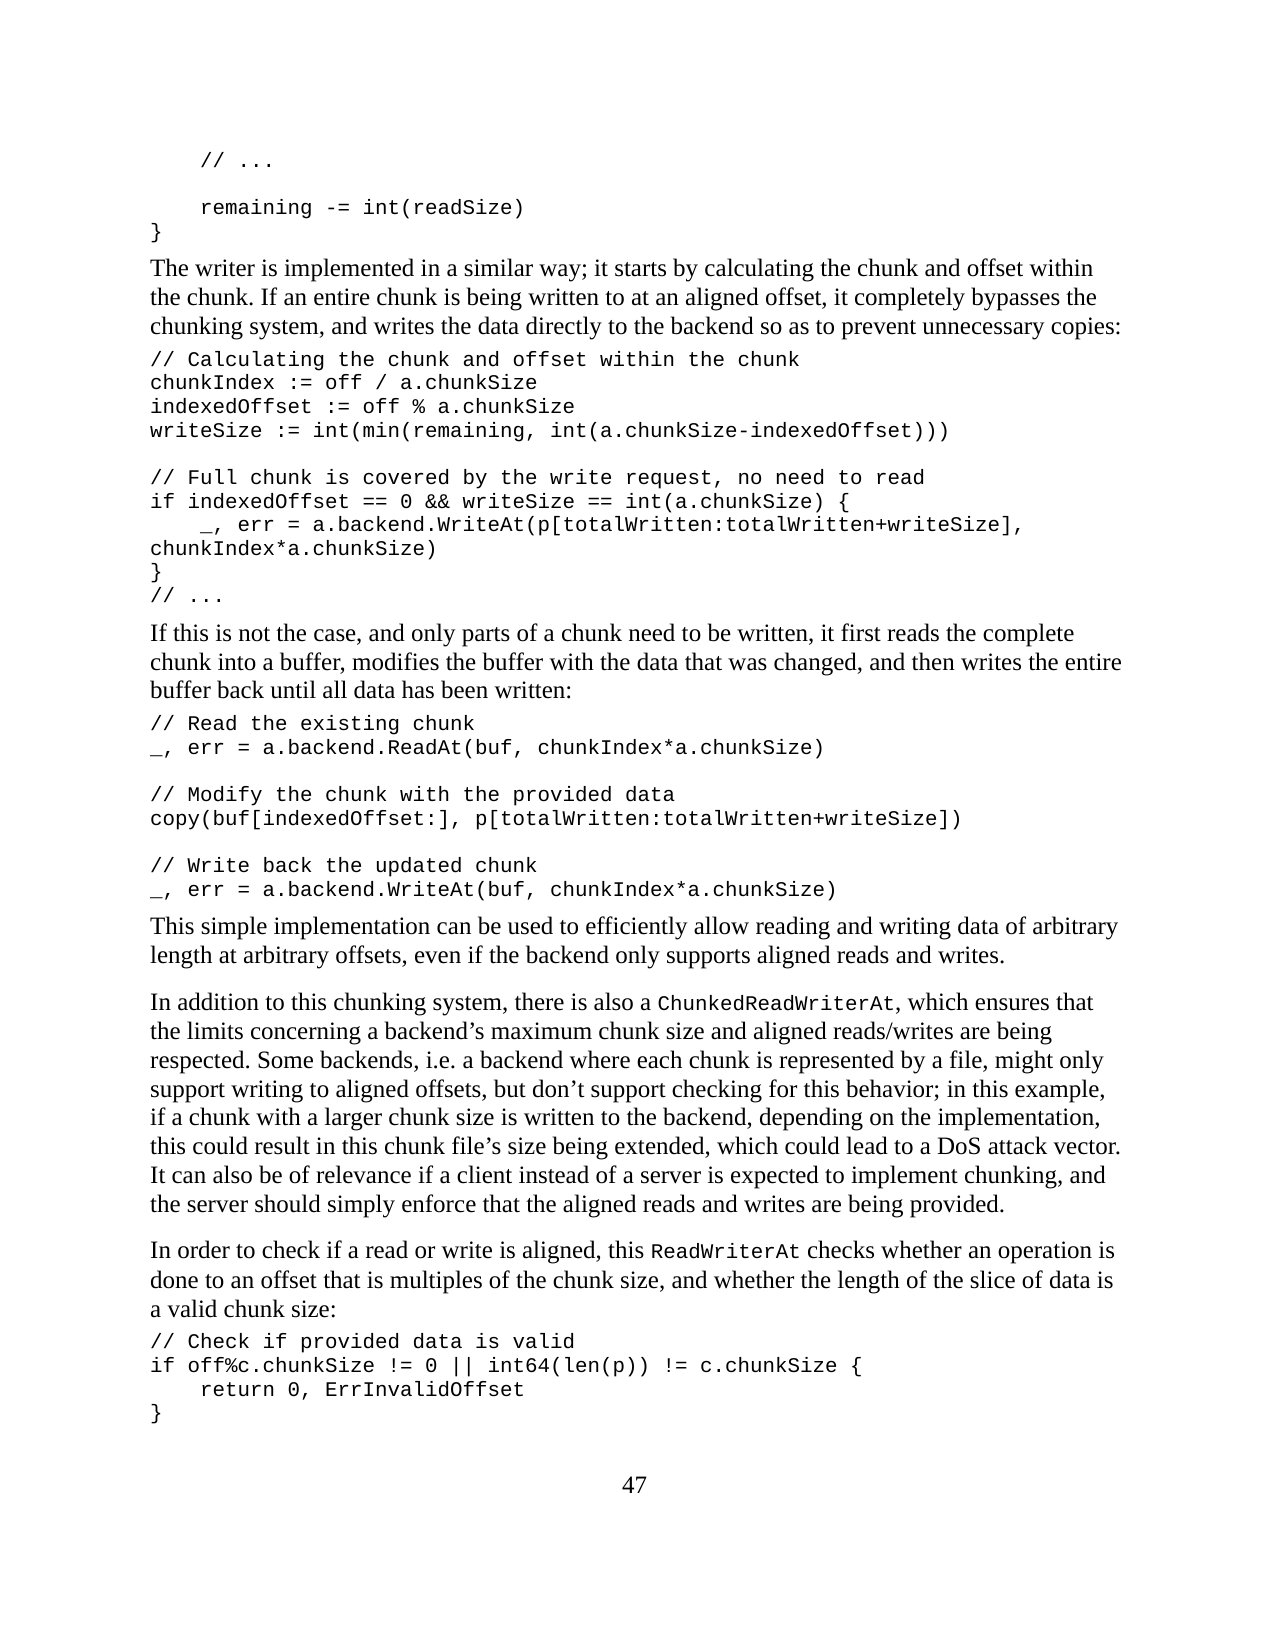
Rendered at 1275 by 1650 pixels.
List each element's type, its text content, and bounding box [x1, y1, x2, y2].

text _, err = a.backend.ReadAt(buf, chunkIndex*a.chunkSize) [150, 737, 1125, 760]
text The writer is implemented in a similar way; it starts by calculating the chunk and offset within the chunk. If an entire chunk is being written to at an aligned offset, it completely bypasses the chunking system, and writes the data directly to the backend so as to prevent unnecessary copies: [150, 253, 1125, 340]
text return 0, ErrInvalidOffset [150, 1379, 1125, 1402]
text writeSize := int(min(remaining, int(a.chunkSize-indexedOffset))) [150, 420, 1125, 443]
text In addition to this chunking system, there is also a ChunkedReadWriterAt, which ensures that the limits concerning a backend’s maximum chunk size and aligned reads/writes are being respected. Some backends, i.e. a backend where each chunk is represented by a file, might only support writing to aligned offsets, but don’t support checking for this behavior; in this example, if a chunk with a larger chunk size is written to the backend, depending on the implementation, this could result in this chunk file’s size being extended, which could lead to a DoS attack vector. It can also be of relevance if a client instead of a server is expected to implement chunking, and the server should simply enforce that the aligned reads and writes are being provided. [150, 987, 1125, 1217]
text _, err = a.backend.WriteAt(buf, chunkIndex*a.chunkSize) [150, 878, 1125, 902]
text chunkIndex := off / a.chunkSize [150, 372, 1125, 396]
text } [150, 1402, 1125, 1426]
text indexedOffset := off % a.chunkSize [150, 396, 1125, 420]
text // Modify the chunk with the provided data [150, 784, 1125, 808]
text If this is not the case, and only parts of a chunk need to be written, it first reads the complete chunk into a buffer, modifies the buffer with the data that was changed, and then writes the entire buffer back until all data has been written: [150, 618, 1125, 704]
text if indexedOffset == 0 && writeSize == int(a.chunkSize) { [150, 491, 1125, 514]
text // ... [150, 150, 1125, 174]
text In order to check if a read or write is aligned, this ReadWriterAt checks whether an operation is done to an offset that is multiples of the chunk size, and whether the length of the slice of data is a valid chunk size: [150, 1235, 1125, 1322]
text _, err = a.backend.WriteAt(p[totalWritten:totalWritten+writeSize], chunkIndex*a.chunkSize) [150, 514, 1125, 562]
text // Write back the updated chunk [150, 855, 1125, 878]
text } [150, 221, 1125, 244]
text // Read the existing chunk [150, 713, 1125, 737]
text remaining -= int(readSize) [150, 197, 1125, 221]
text // Calculating the chunk and offset within the chunk [150, 349, 1125, 372]
text // Check if provided data is valid [150, 1331, 1125, 1355]
text copy(buf[indexedOffset:], p[totalWritten:totalWritten+writeSize]) [150, 808, 1125, 831]
text This simple implementation can be used to efficiently allow reading and writing data of arbitrary length at arbitrary offsets, even if the backend only supports aligned reads and writes. [150, 911, 1125, 969]
text if off%c.chunkSize != 0 || int64(len(p)) != c.chunkSize { [150, 1355, 1125, 1379]
text // Full chunk is covered by the write request, no need to read [150, 467, 1125, 491]
text } [150, 562, 1125, 585]
text // ... [150, 585, 1125, 609]
